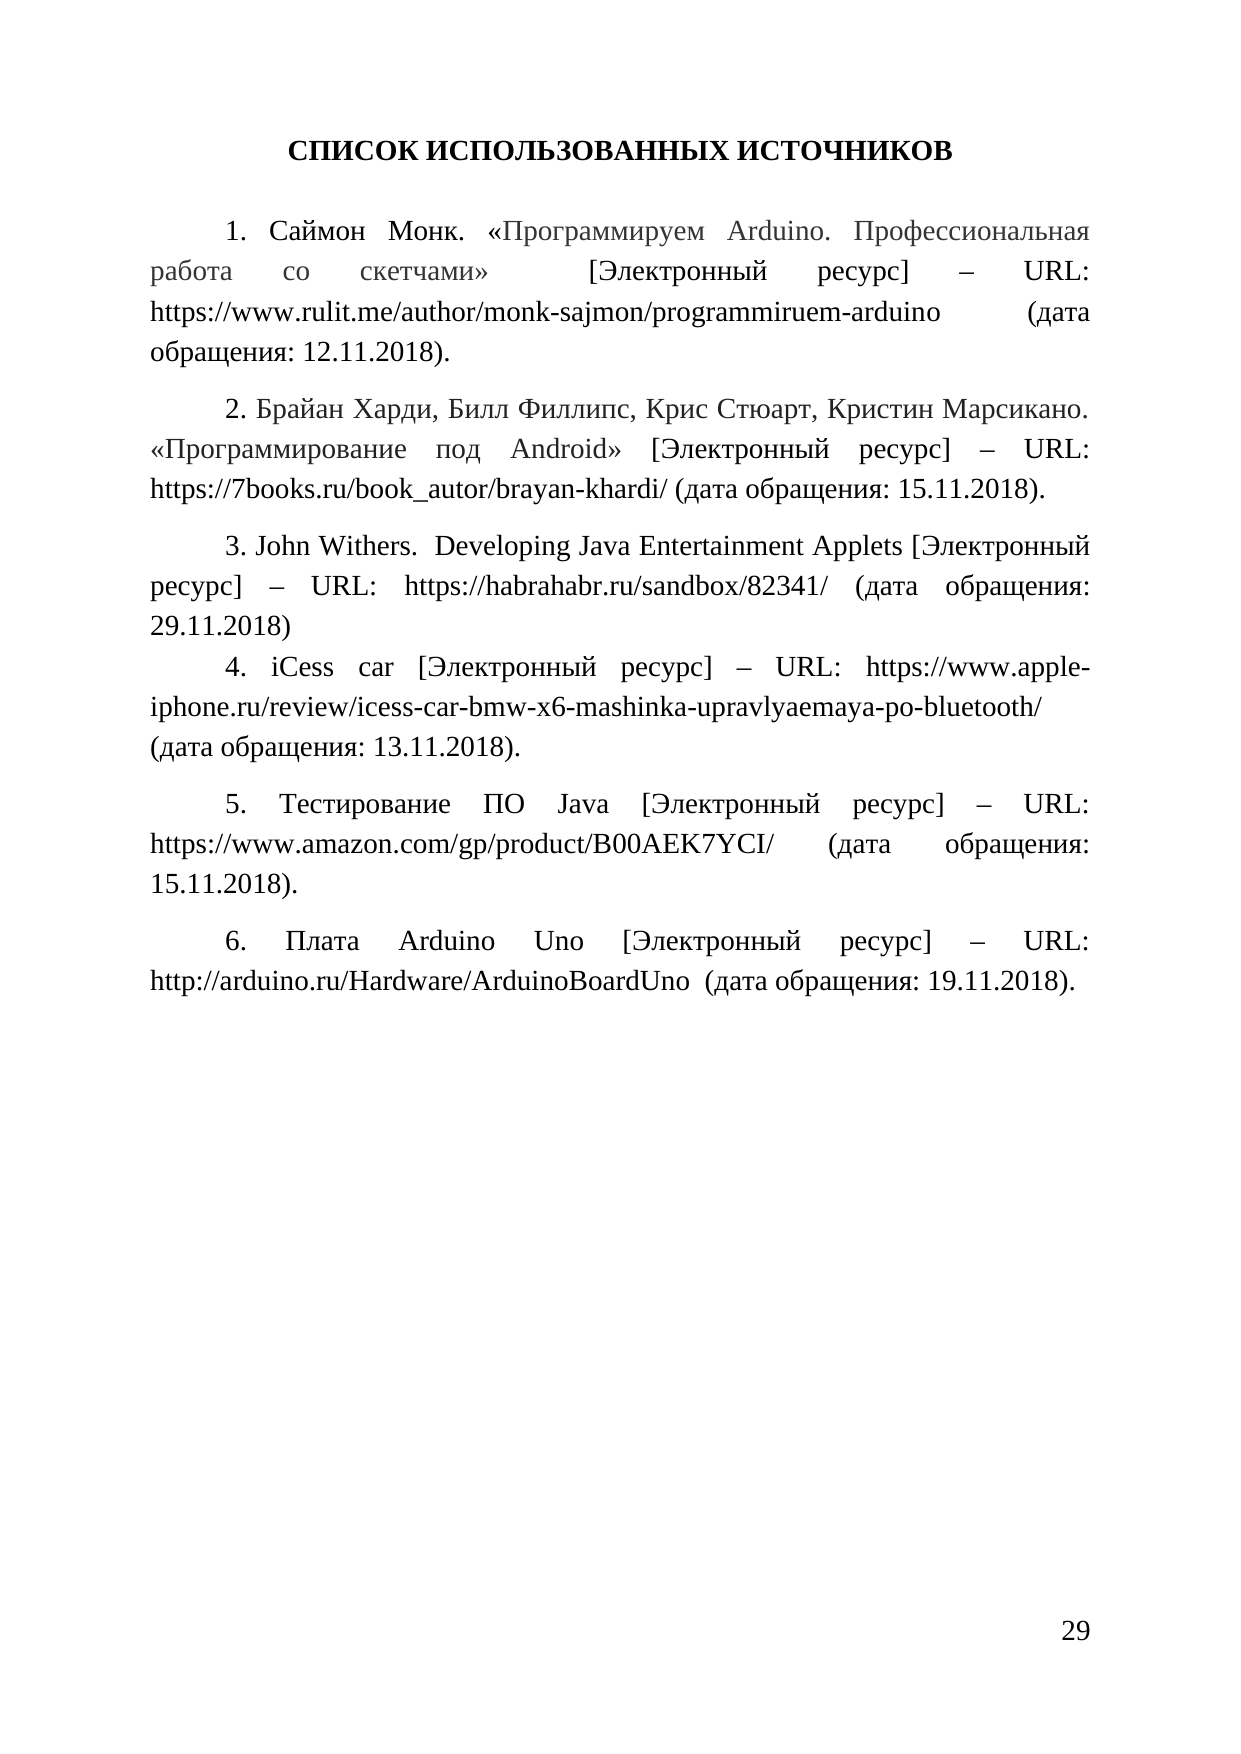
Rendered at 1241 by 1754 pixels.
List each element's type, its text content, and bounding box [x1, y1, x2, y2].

text 6. Плата Arduino Uno [Электронный ресурс] – URL: http://arduino.ru/Hardware/ArduinoBoardUno (дата обращения: 19.11.2018). [150, 923, 1090, 997]
text 5. Тестирование ПО Java [Электронный ресурс] – URL: https://www.amazon.com/gp/product/B00AEK7YCI/ (дата обращения: 15.11.2018). [150, 786, 1090, 900]
text 1. Саймон Монк. «Программируем Arduino. Профессиональная работа со скетчами» [Электронный ресурс] – URL: https://www.rulit.me/author/monk-sajmon/programmiruem-arduino (дата обращения: 12.11.2018). [150, 213, 1090, 367]
text 3. John Withers. Developing Java Entertainment Applets [Электронный ресурс] – URL: https://habrahabr.ru/sandbox/82341/ (дата обращения: 29.11.2018) [150, 528, 1090, 642]
text 4. iCess car [Электронный ресурс] – URL: https://www.apple-iphone.ru/review/icess-car-bmw-x6-mashinka-upravlyaemaya-po-bluetooth/ (дата обращения: 13.11.2018). [150, 649, 1090, 763]
text 2. Брайан Харди, Билл Филлипс, Крис Стюарт, Кристин Марсикано. «Программирование под Android» [Электронный ресурс] – URL: https://7books.ru/book_autor/brayan-khardi/ (дата обращения: 15.11.2018). [150, 391, 1090, 505]
subtitle СПИСОК ИСПОЛЬЗОВАННЫХ ИСТОЧНИКОВ [150, 133, 1090, 166]
